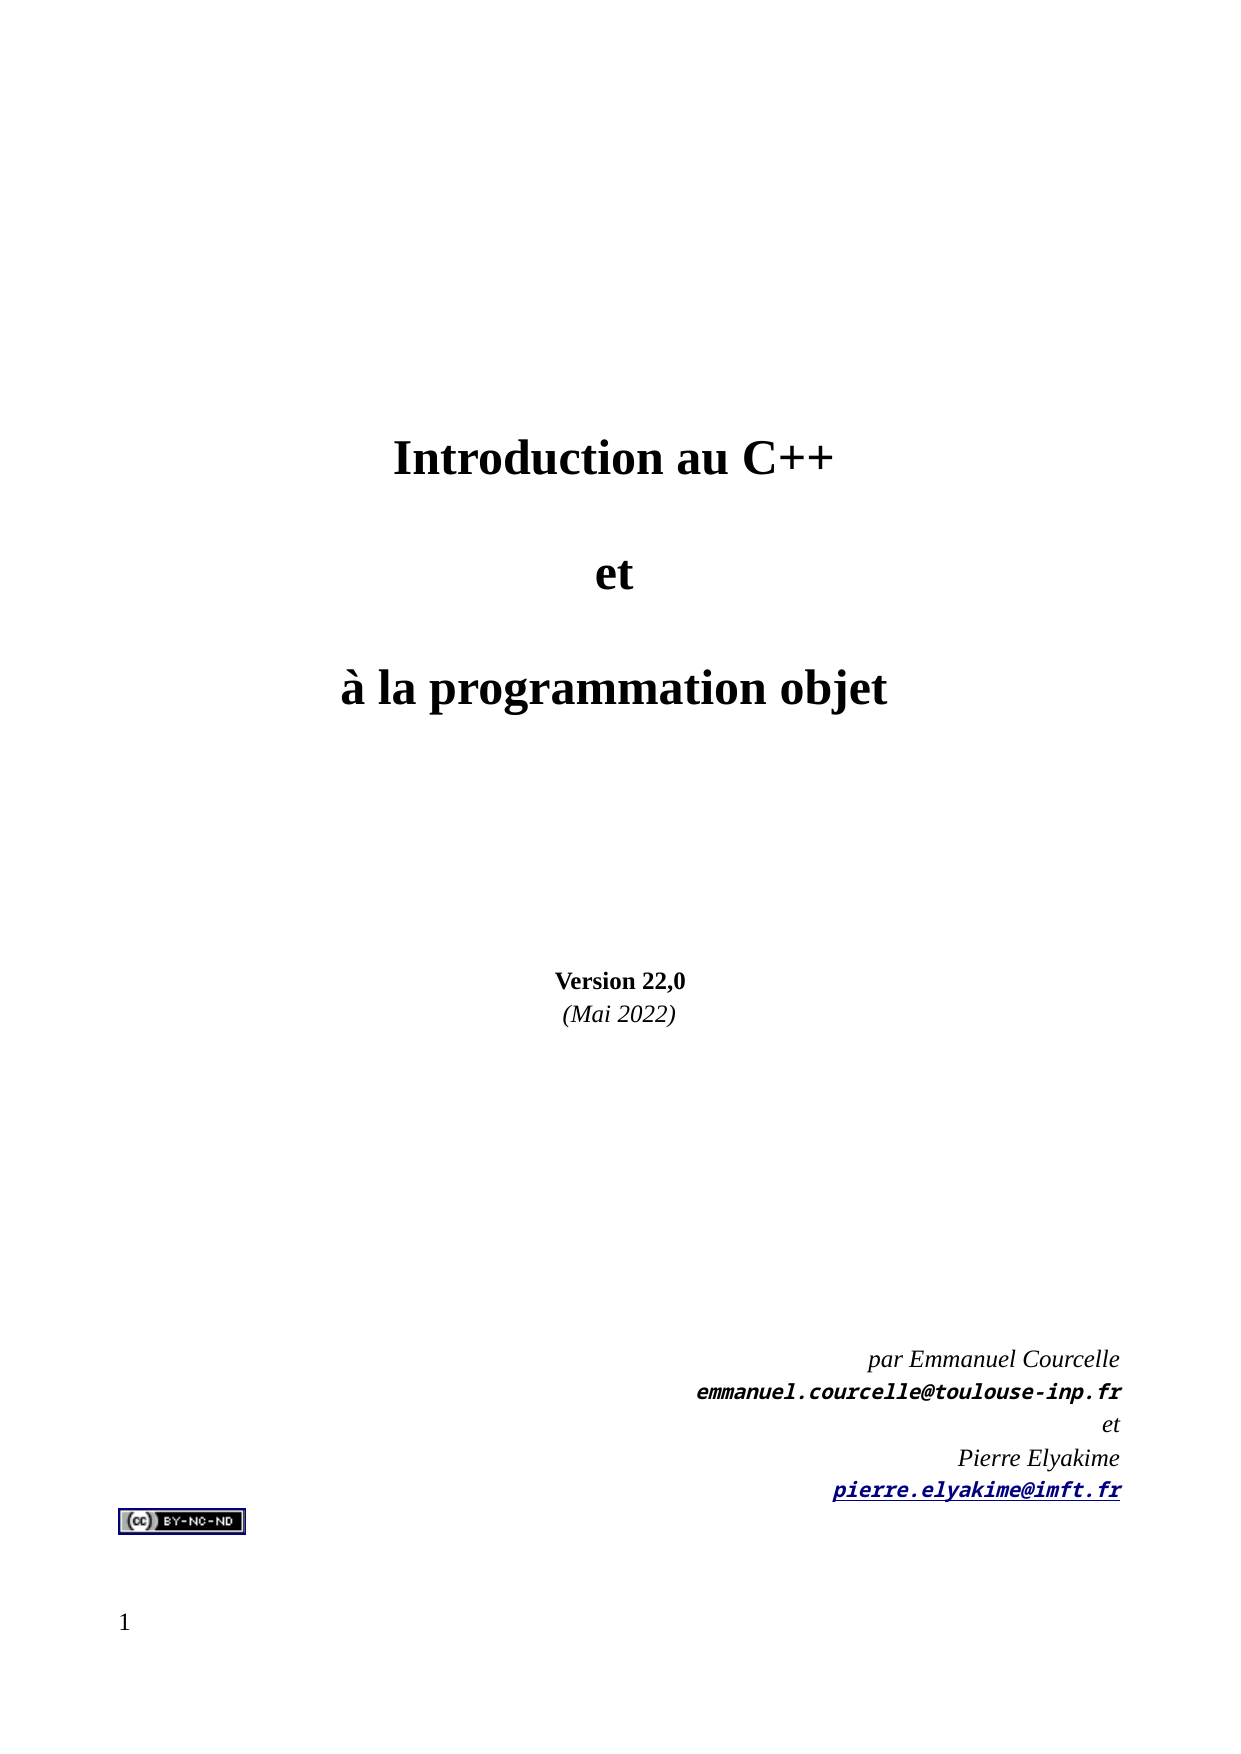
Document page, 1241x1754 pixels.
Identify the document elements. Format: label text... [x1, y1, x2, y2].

text emmanuel.courcelle@toulouse-inp.fr [118, 1377, 1122, 1405]
subtitle Introduction au C++ et à la programmation objet [118, 428, 1122, 716]
text pierre.elyakime@imft.fr [118, 1476, 1122, 1504]
text par Emmanuel Courcelle [118, 1344, 1122, 1373]
picture [120, 1510, 245, 1533]
text Version 22,0 (Mai 2022) [118, 966, 1122, 1028]
text et [118, 1409, 1122, 1438]
text Pierre Elyakime [118, 1443, 1122, 1471]
